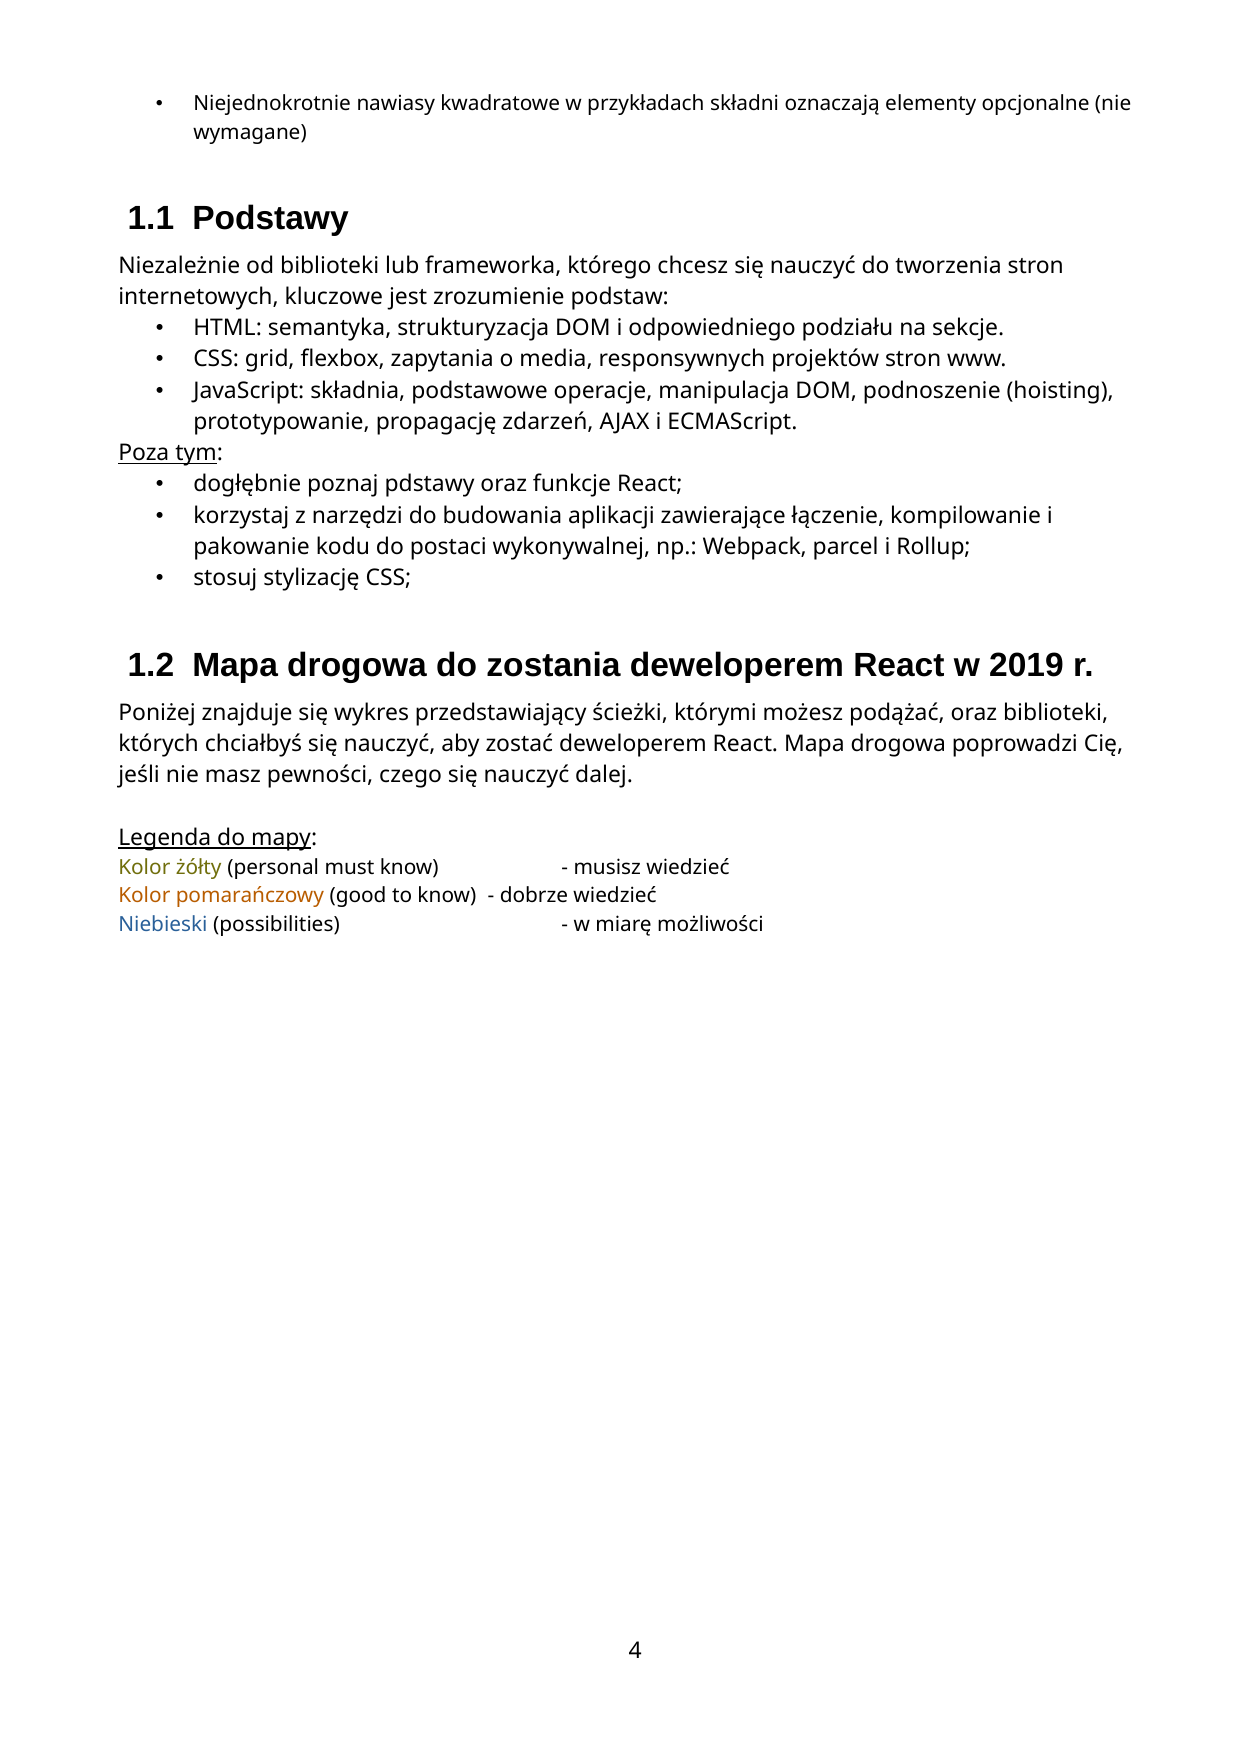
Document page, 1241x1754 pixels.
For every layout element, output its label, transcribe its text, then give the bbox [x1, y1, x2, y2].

text Kolor pomarańczowy (good to know) - dobrze wiedzieć [118, 880, 1152, 909]
list JavaScript: składnia, podstawowe operacje, manipulacja DOM, podnoszenie (hoisting), prototypowanie, propagację zdarzeń, AJAX i ECMAScript. [156, 374, 1152, 436]
subtitle Podstawy [118, 197, 1152, 236]
list Niejednokrotnie nawiasy kwadratowe w przykładach składni oznaczają elementy opcjonalne (nie wymagane) [156, 88, 1152, 145]
text Kolor żółty (personal must know) - musisz wiedzieć [118, 852, 1152, 880]
list korzystaj z narzędzi do budowania aplikacji zawierające łączenie, kompilowanie i pakowanie kodu do postaci wykonywalnej, np.: Webpack, parcel i Rollup; [156, 499, 1152, 561]
list CSS: grid, flexbox, zapytania o media, responsywnych projektów stron www. [156, 342, 1152, 374]
list HTML: semantyka, strukturyzacja DOM i odpowiedniego podziału na sekcje. [156, 311, 1152, 342]
text Niebieski (possibilities) - w miarę możliwości [118, 909, 1152, 937]
list dogłębnie poznaj pdstawy oraz funkcje React; [156, 467, 1152, 499]
subtitle Mapa drogowa do zostania deweloperem React w 2019 r. [118, 644, 1152, 683]
text Poza tym: [118, 436, 1152, 467]
list stosuj stylizację CSS; [156, 561, 1152, 592]
text Legenda do mapy: [118, 821, 1152, 852]
text Poniżej znajduje się wykres przedstawiający ścieżki, którymi możesz podążać, oraz biblioteki, których chciałbyś się nauczyć, aby zostać deweloperem React. Mapa drogowa poprowadzi Cię, jeśli nie masz pewności, czego się nauczyć dalej. [118, 696, 1152, 789]
text Niezależnie od biblioteki lub frameworka, którego chcesz się nauczyć do tworzenia stron internetowych, kluczowe jest zrozumienie podstaw: [118, 249, 1152, 311]
